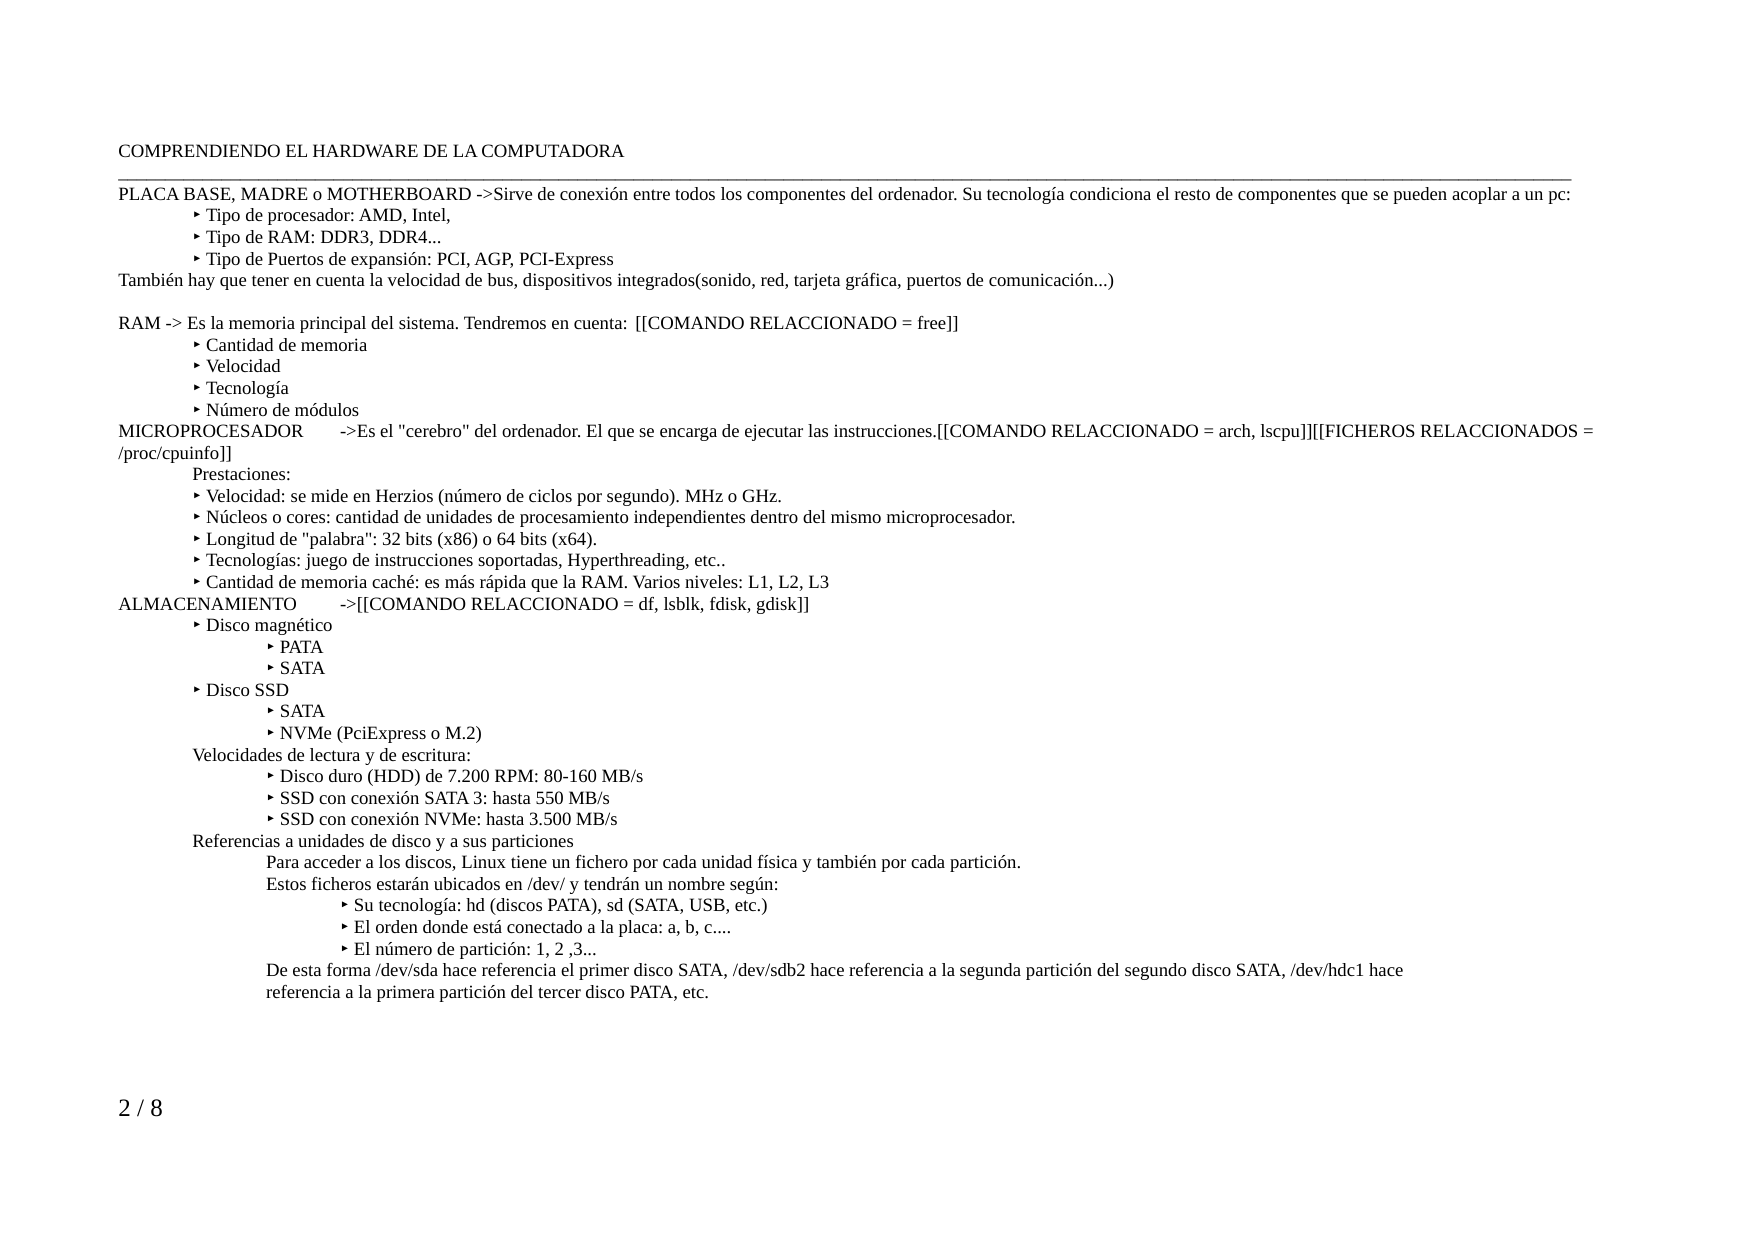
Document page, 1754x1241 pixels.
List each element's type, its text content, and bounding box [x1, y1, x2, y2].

text ‣ Núcleos o cores: cantidad de unidades de procesamiento independientes dentro del mismo microprocesador. [118, 506, 1636, 528]
text ‣ Tecnologías: juego de instrucciones soportadas, Hyperthreading, etc.. [118, 549, 1636, 571]
text ‣ Tipo de RAM: DDR3, DDR4... [118, 226, 1636, 247]
text ‣ El número de partición: 1, 2 ,3... [118, 937, 1636, 959]
text ‣ Número de módulos [118, 398, 1636, 420]
text ‣ Velocidad [118, 355, 1636, 377]
text MICROPROCESADOR ->Es el "cerebro" del ordenador. El que se encarga de ejecutar las instrucciones.[[COMANDO RELACCIONADO = arch, lscpu]][[FICHEROS RELACCIONADOS = /proc/cpuinfo]] [118, 420, 1636, 463]
text ‣ PATA [118, 636, 1636, 657]
text De esta forma /dev/sda hace referencia el primer disco SATA, /dev/sdb2 hace referencia a la segunda partición del segundo disco SATA, /dev/hdc1 hace [118, 959, 1636, 981]
text ‣ Tipo de Puertos de expansión: PCI, AGP, PCI-Express [118, 247, 1636, 269]
text ‣ NVMe (PciExpress o M.2) [118, 722, 1636, 743]
text ‣ Tecnología [118, 377, 1636, 398]
text Prestaciones: [118, 463, 1636, 485]
text Estos ficheros estarán ubicados en /dev/ y tendrán un nombre según: [118, 873, 1636, 894]
text ‣ Su tecnología: hd (discos PATA), sd (SATA, USB, etc.) [118, 894, 1636, 916]
text ‣ Cantidad de memoria [118, 334, 1636, 355]
text COMPRENDIENDO EL HARDWARE DE LA COMPUTADORA [118, 140, 1636, 161]
text Para acceder a los discos, Linux tiene un fichero por cada unidad física y también por cada partición. [118, 851, 1636, 873]
text También hay que tener en cuenta la velocidad de bus, dispositivos integrados(sonido, red, tarjeta gráfica, puertos de comunicación...) [118, 269, 1636, 291]
text Referencias a unidades de disco y a sus particiones [118, 830, 1636, 851]
text ‣ Velocidad: se mide en Herzios (número de ciclos por segundo). MHz o GHz. [118, 485, 1636, 506]
text ALMACENAMIENTO ->[[COMANDO RELACCIONADO = df, lsblk, fdisk, gdisk]] [118, 592, 1636, 614]
text PLACA BASE, MADRE o MOTHERBOARD ->Sirve de conexión entre todos los componentes del ordenador. Su tecnología condiciona el resto de componentes que se pueden acoplar a un pc: [118, 183, 1636, 204]
text referencia a la primera partición del tercer disco PATA, etc. [118, 981, 1636, 1002]
text ___________________________________________________________________________________________________________________________________________________________ [118, 161, 1636, 183]
text ‣ Cantidad de memoria caché: es más rápida que la RAM. Varios niveles: L1, L2, L3 [118, 571, 1636, 592]
text ‣ SSD con conexión NVMe: hasta 3.500 MB/s [118, 808, 1636, 830]
text ‣ SSD con conexión SATA 3: hasta 550 MB/s [118, 787, 1636, 808]
text ‣ SATA [118, 657, 1636, 679]
text Velocidades de lectura y de escritura: [118, 743, 1636, 765]
text ‣ Disco duro (HDD) de 7.200 RPM: 80-160 MB/s [118, 765, 1636, 787]
text ‣ Disco SSD [118, 679, 1636, 700]
text ‣ El orden donde está conectado a la placa: a, b, c.... [118, 916, 1636, 937]
text RAM -> Es la memoria principal del sistema. Tendremos en cuenta: [[COMANDO RELACCIONADO = free]] [118, 312, 1636, 334]
text ‣ SATA [118, 700, 1636, 722]
text ‣ Tipo de procesador: AMD, Intel, [118, 204, 1636, 226]
text ‣ Disco magnético [118, 614, 1636, 636]
text ‣ Longitud de "palabra": 32 bits (x86) o 64 bits (x64). [118, 528, 1636, 549]
